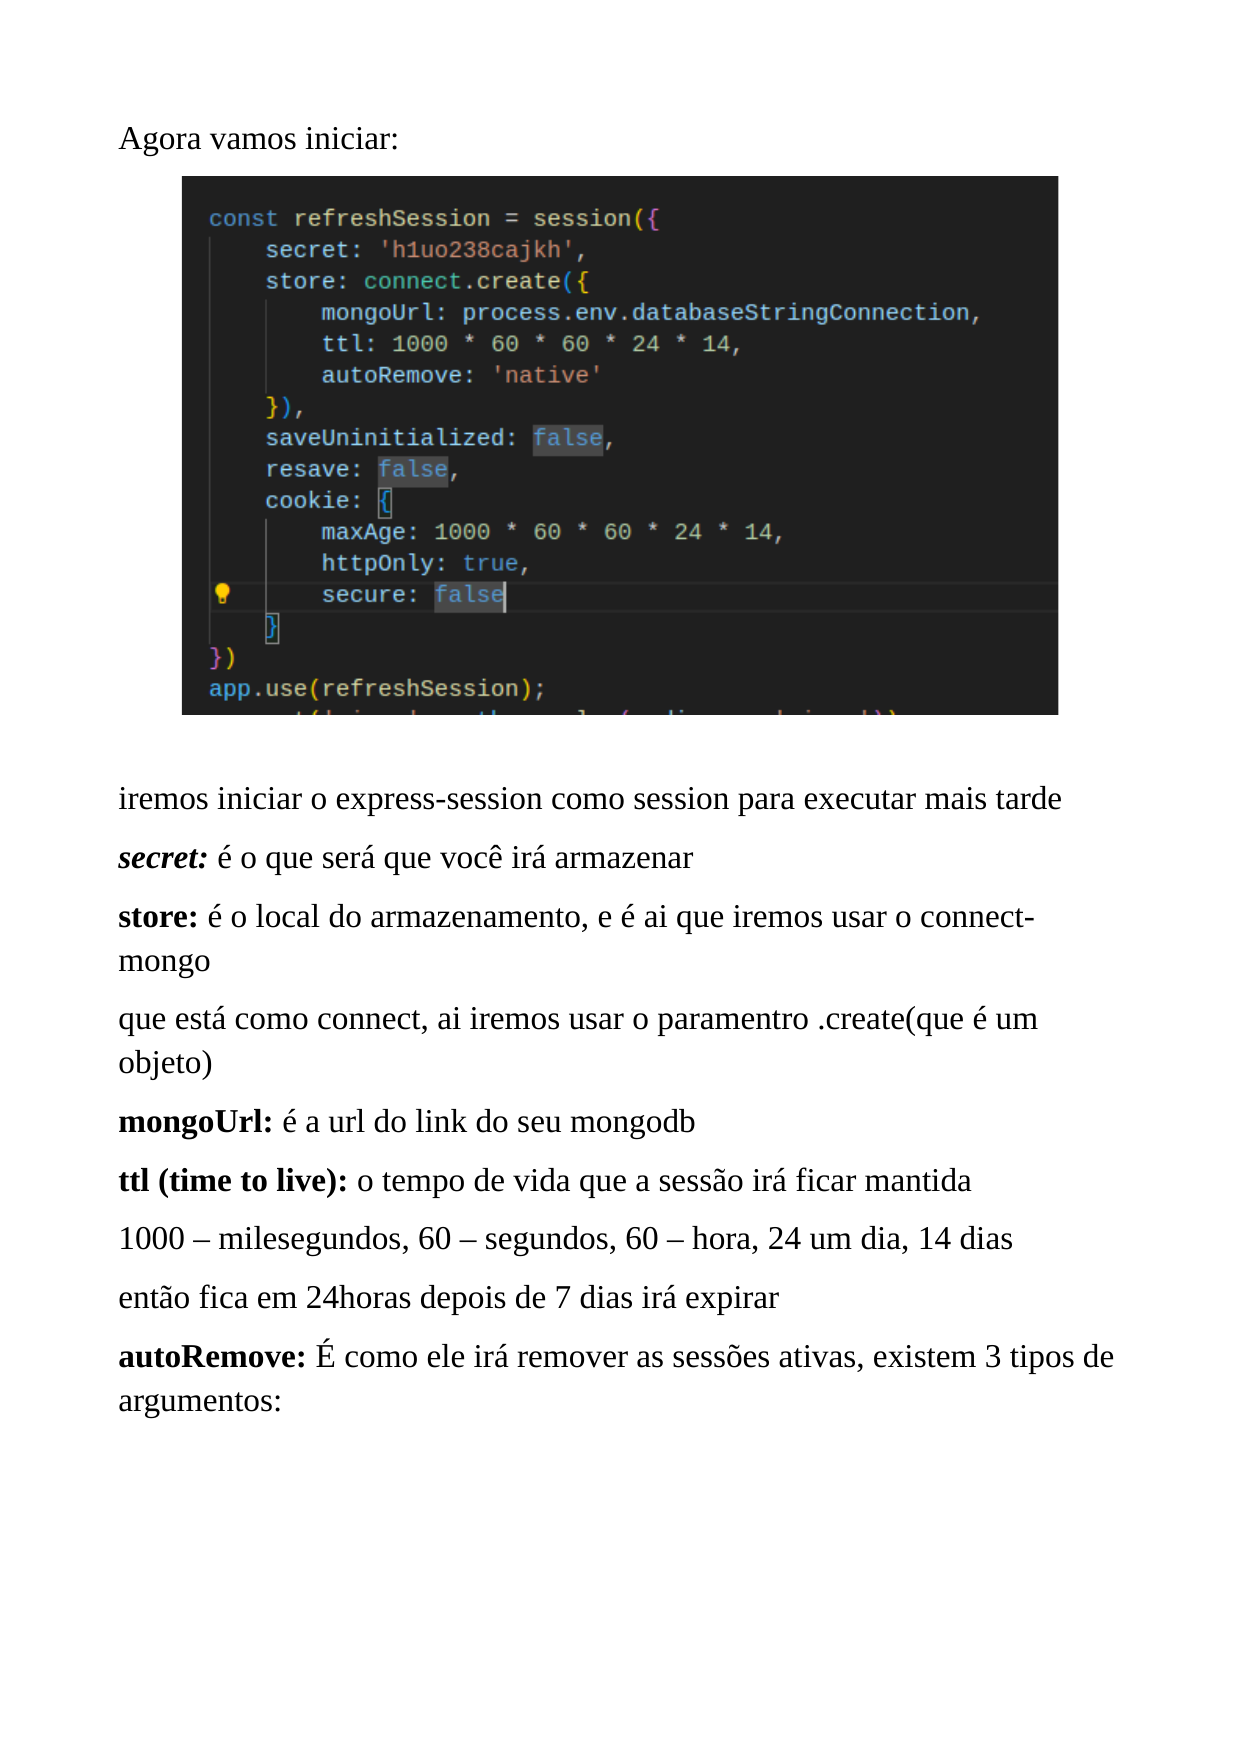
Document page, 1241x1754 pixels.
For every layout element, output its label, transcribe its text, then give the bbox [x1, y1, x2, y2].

text que está como connect, ai iremos usar o paramentro .create(que é um objeto) [118, 999, 1122, 1081]
text 1000 – milesegundos, 60 – segundos, 60 – hora, 24 um dia, 14 dias [118, 1219, 1122, 1257]
text então fica em 24horas depois de 7 dias irá expirar [118, 1277, 1122, 1316]
text secret: é o que será que você irá armazenar [118, 837, 1122, 876]
text store: é o local do armazenamento, e é ai que iremos usar o connect-mongo [118, 896, 1122, 978]
text mongoUrl: é a url do link do seu mongodb [118, 1101, 1122, 1140]
text autoRemove: É como ele irá remover as sessões ativas, existem 3 tipos de argumentos: [118, 1336, 1122, 1418]
picture [181, 176, 1059, 715]
text iremos iniciar o express-session como session para executar mais tarde [118, 779, 1122, 817]
text ttl (time to live): o tempo de vida que a sessão irá ficar mantida [118, 1160, 1122, 1198]
text Agora vamos iniciar: [118, 118, 1122, 156]
